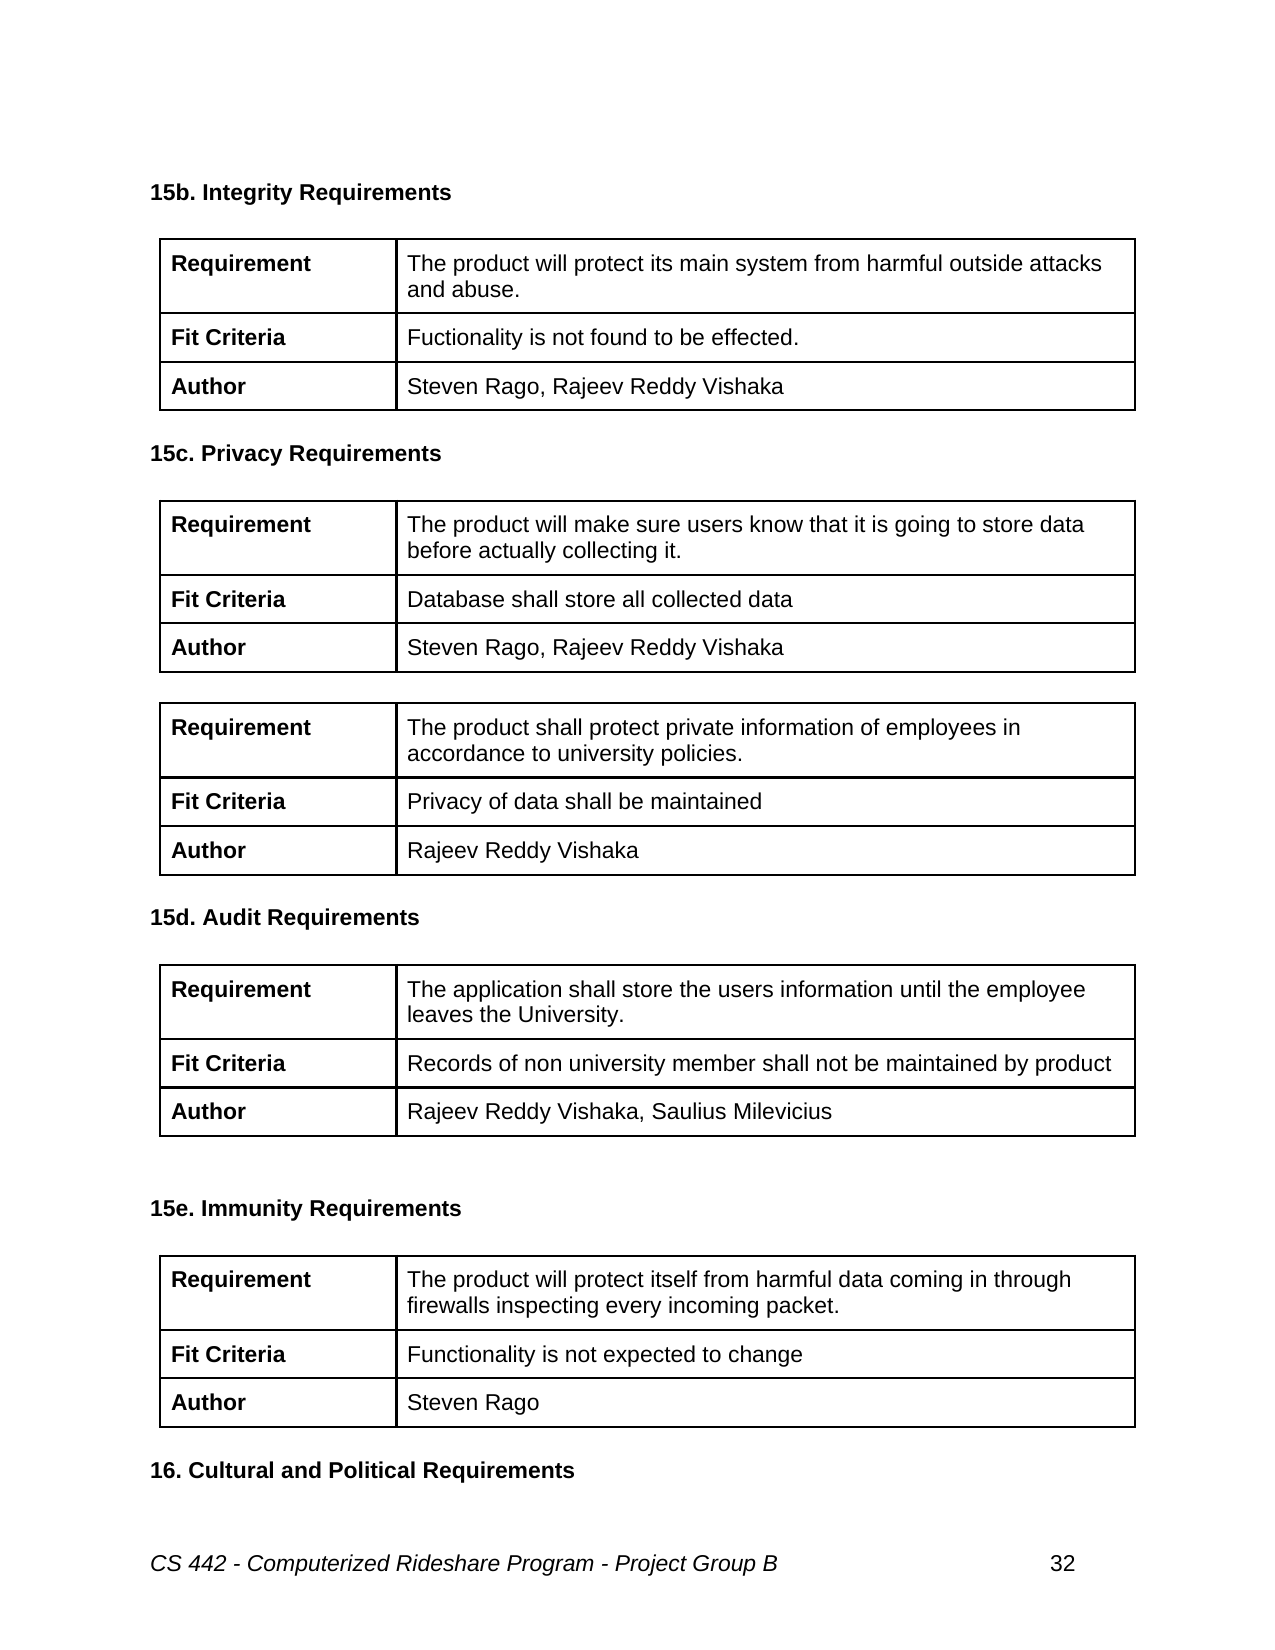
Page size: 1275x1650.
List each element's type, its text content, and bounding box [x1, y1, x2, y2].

table_header The application shall store the users information until the employee leaves the University. [398, 966, 1134, 1038]
table_header The product will protect its main system from harmful outside attacks and abuse. [398, 240, 1134, 312]
table_header The product shall protect private information of employees in accordance to university policies. [398, 704, 1134, 776]
table_cell Author [161, 827, 395, 873]
table_header The product will protect itself from harmful data coming in through firewalls inspecting every incoming packet. [398, 1257, 1134, 1329]
table_header Requirement [161, 1257, 395, 1329]
text 16. Cultural and Political Requirements [150, 1457, 1125, 1483]
table_cell Fit Criteria [161, 779, 395, 825]
table_cell Steven Rago [398, 1379, 1134, 1426]
text 15e. Immunity Requirements [150, 1196, 1125, 1221]
table_header The product will make sure users know that it is going to store data before actually collecting it. [398, 502, 1134, 574]
table_cell Functionality is not expected to change [398, 1331, 1134, 1377]
table_cell Author [161, 1089, 395, 1135]
table_cell Rajeev Reddy Vishaka, Saulius Milevicius [398, 1089, 1134, 1135]
text 15b. Integrity Requirements [150, 179, 1125, 205]
table_cell Fuctionality is not found to be effected. [398, 314, 1134, 361]
table_cell Fit Criteria [161, 314, 395, 361]
table_cell Fit Criteria [161, 576, 395, 622]
table_cell Privacy of data shall be maintained [398, 779, 1134, 825]
table_header Requirement [161, 704, 395, 776]
table_cell Database shall store all collected data [398, 576, 1134, 622]
table_cell Records of non university member shall not be maintained by product [398, 1040, 1134, 1086]
table_header Requirement [161, 502, 395, 574]
table_header Requirement [161, 240, 395, 312]
table_cell Author [161, 1379, 395, 1426]
table_cell Author [161, 624, 395, 671]
table_cell Steven Rago, Rajeev Reddy Vishaka [398, 363, 1134, 409]
table_header Requirement [161, 966, 395, 1038]
table_cell Steven Rago, Rajeev Reddy Vishaka [398, 624, 1134, 671]
text 15d. Audit Requirements [150, 905, 1125, 931]
table_cell Author [161, 363, 395, 409]
table_cell Fit Criteria [161, 1331, 395, 1377]
table_cell Rajeev Reddy Vishaka [398, 827, 1134, 873]
table_cell Fit Criteria [161, 1040, 395, 1086]
text 15c. Privacy Requirements [150, 441, 1125, 466]
